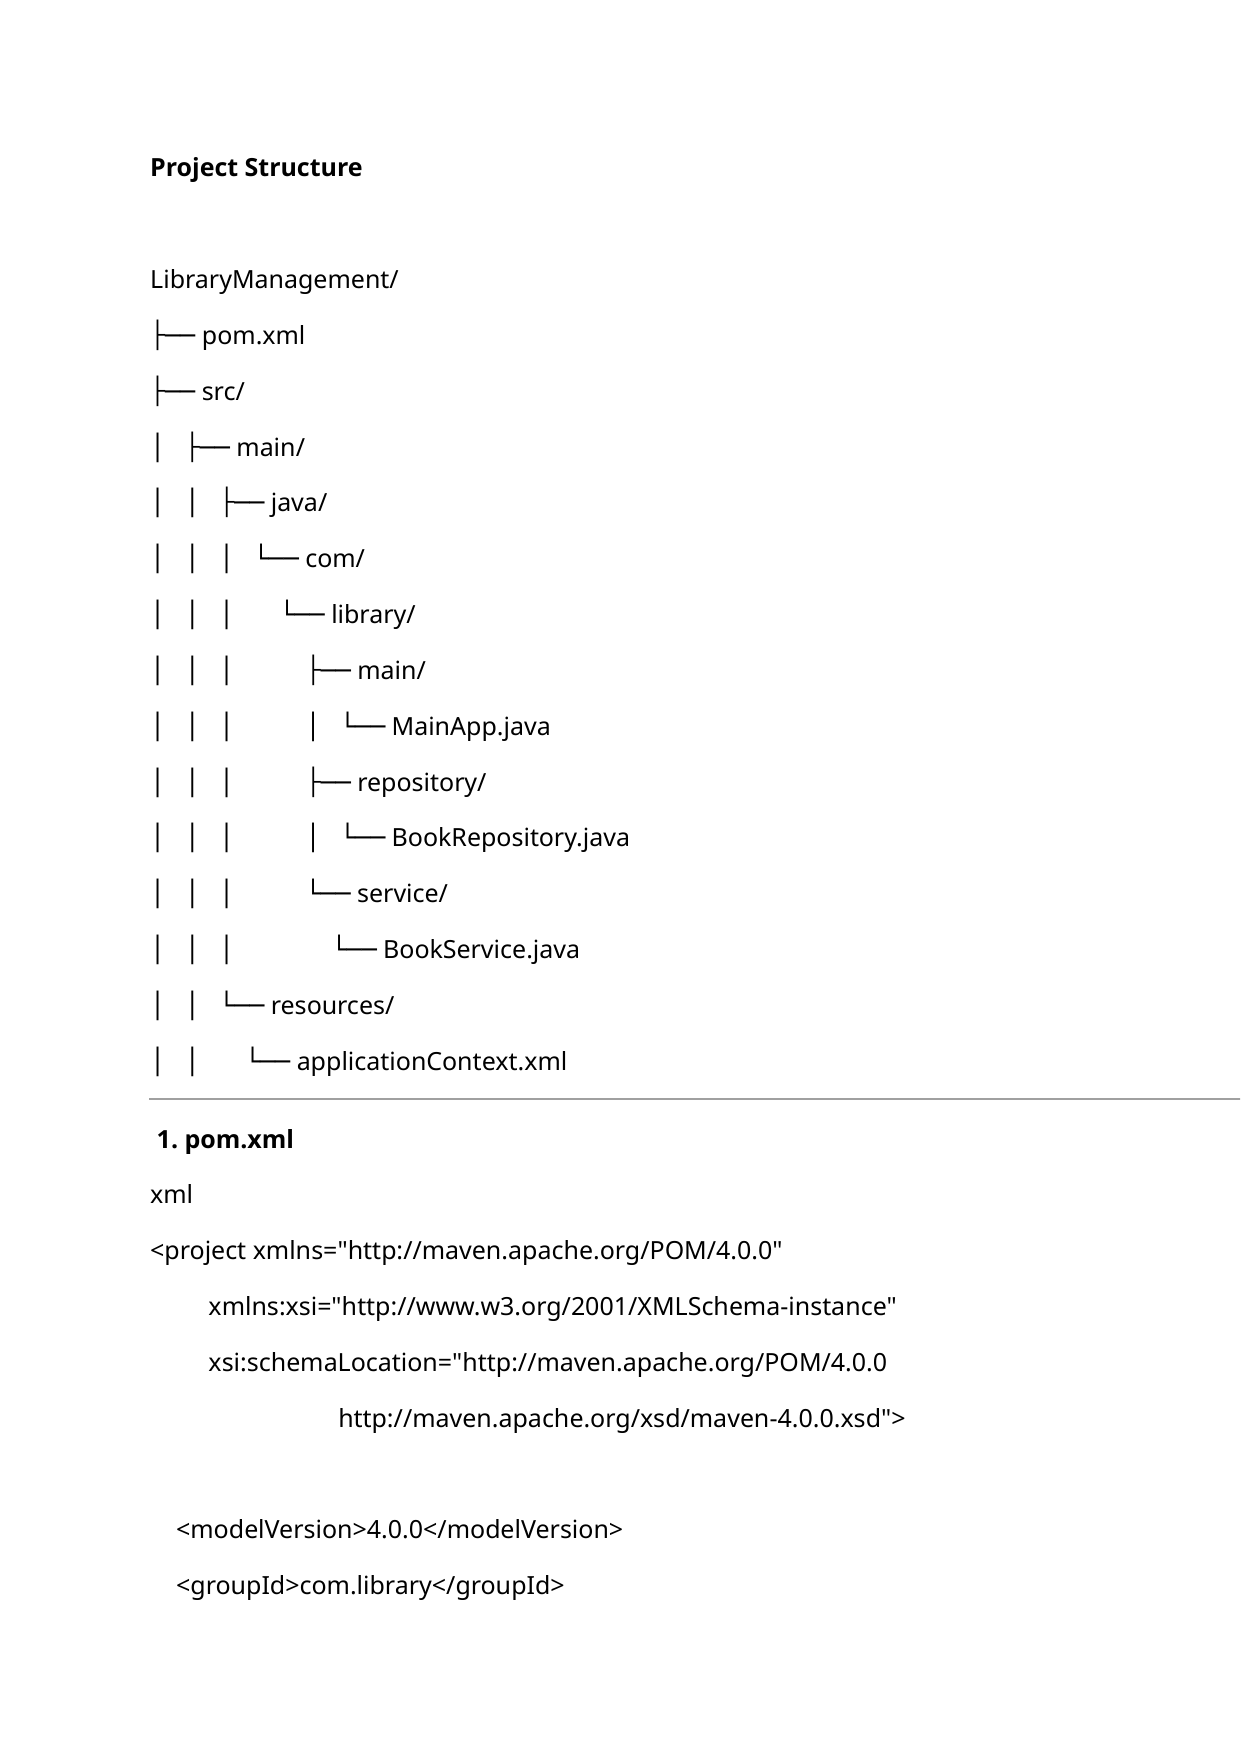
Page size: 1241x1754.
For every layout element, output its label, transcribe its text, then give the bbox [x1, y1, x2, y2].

text │ │ │ └── BookService.java [150, 932, 1090, 966]
text xml [150, 1177, 1090, 1211]
text ├── pom.xml [150, 317, 1090, 352]
text <modelVersion>4.0.0</modelVersion> [150, 1512, 1090, 1546]
text │ │ │ ├── main/ [150, 652, 1090, 687]
text │ │ │ ├── repository/ [150, 764, 1090, 798]
text Project Structure [150, 150, 1090, 184]
text │ │ └── resources/ [150, 987, 1090, 1022]
text │ │ │ └── com/ [150, 541, 1090, 575]
text 1. pom.xml [150, 1121, 1090, 1155]
text xsi:schemaLocation="http://maven.apache.org/POM/4.0.0 [150, 1344, 1090, 1379]
text │ │ │ └── library/ [150, 597, 1090, 631]
text LibraryManagement/ [150, 262, 1090, 296]
text │ │ │ └── service/ [150, 876, 1090, 910]
text http://maven.apache.org/xsd/maven-4.0.0.xsd"> [150, 1400, 1090, 1434]
text │ ├── main/ [150, 429, 1090, 463]
text xmlns:xsi="http://www.w3.org/2001/XMLSchema-instance" [150, 1289, 1090, 1323]
text │ │ │ │ └── MainApp.java [150, 708, 1090, 742]
text <groupId>com.library</groupId> [150, 1568, 1090, 1602]
text │ │ │ │ └── BookRepository.java [150, 820, 1090, 854]
text <project xmlns="http://maven.apache.org/POM/4.0.0" [150, 1233, 1090, 1267]
text │ │ ├── java/ [150, 485, 1090, 519]
text │ │ └── applicationContext.xml [150, 1043, 1090, 1077]
text ├── src/ [150, 373, 1090, 407]
